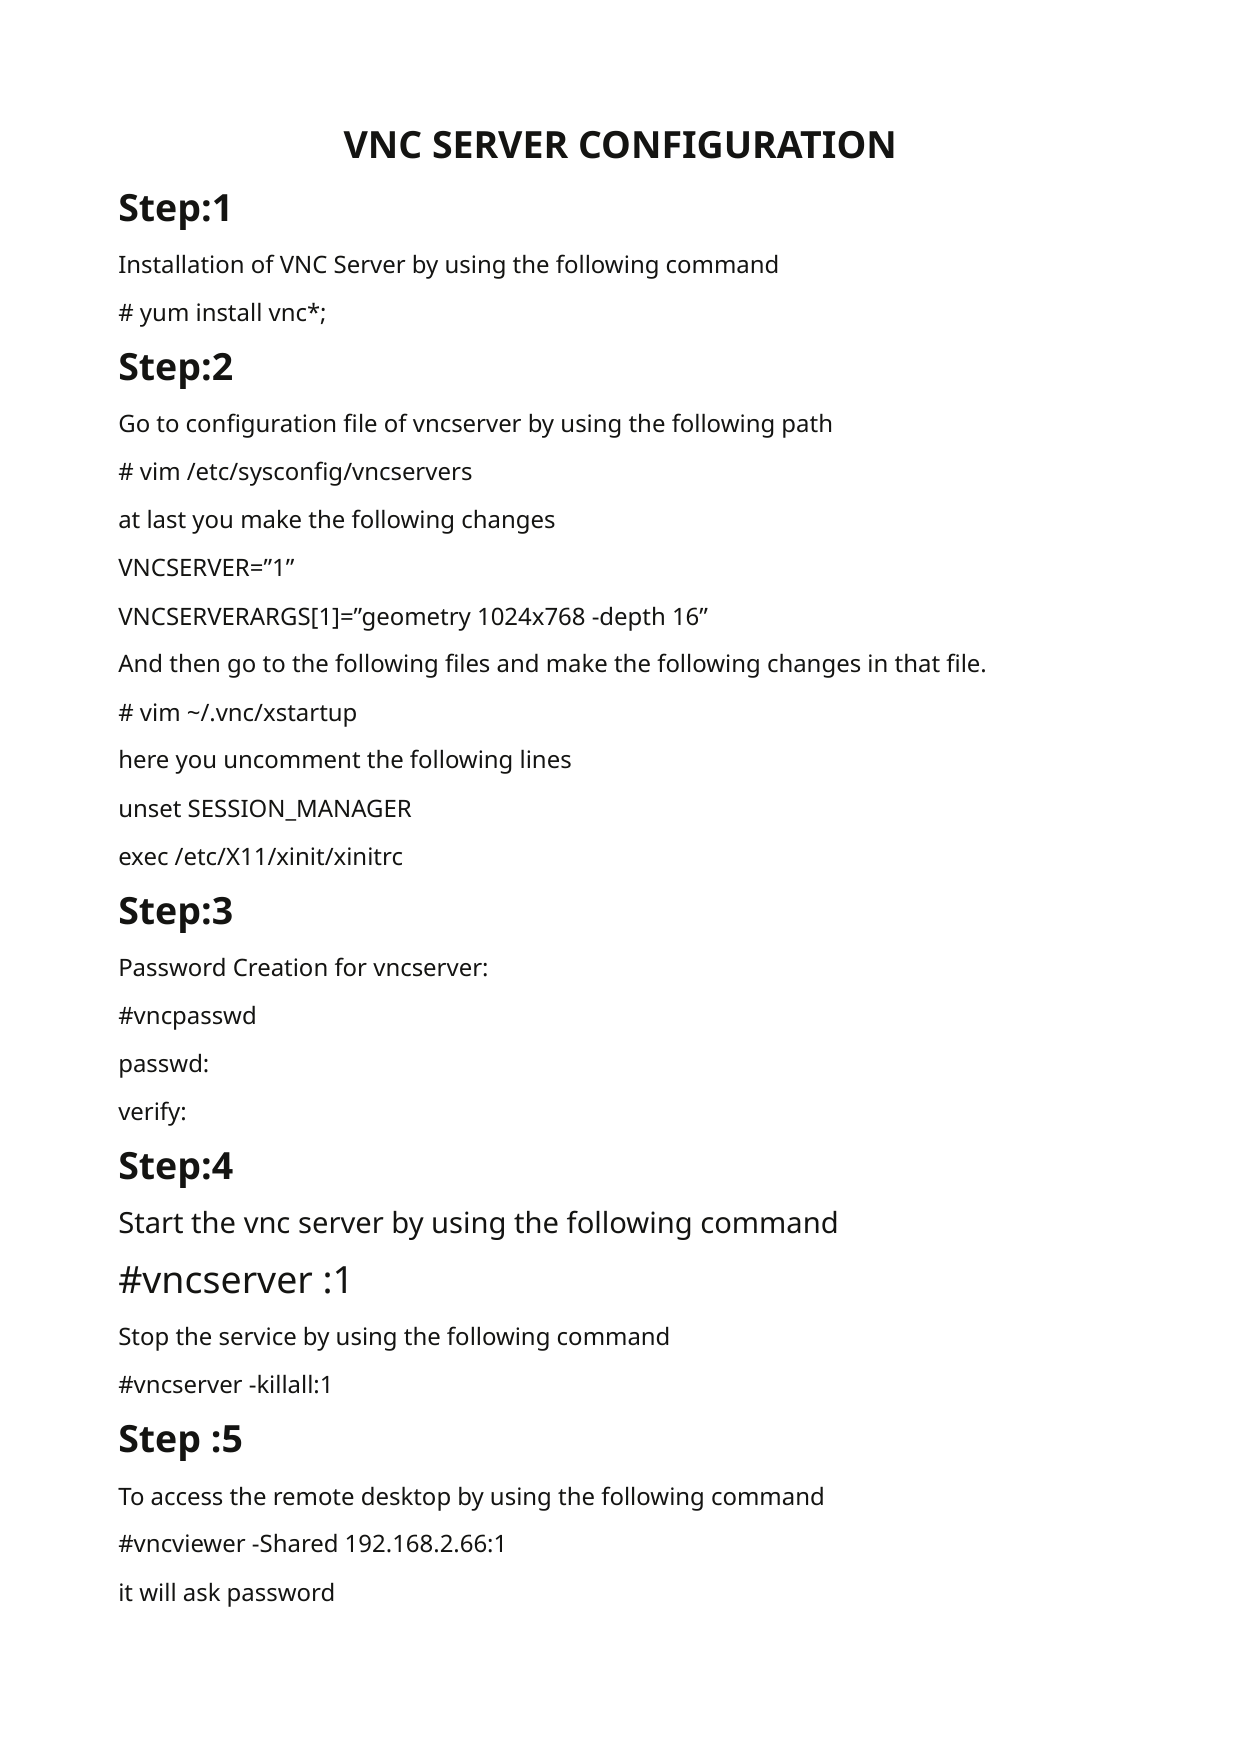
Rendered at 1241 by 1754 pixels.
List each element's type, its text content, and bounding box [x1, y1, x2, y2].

text unset SESSION_MANAGER [118, 788, 1122, 824]
text Step :5 [118, 1413, 1122, 1464]
text exec /etc/X11/xinit/xinitrc [118, 836, 1122, 872]
text Installation of VNC Server by using the following command [118, 245, 1122, 281]
text # vim /etc/sysconfig/vncservers [118, 452, 1122, 488]
text And then go to the following files and make the following changes in that file. [118, 644, 1122, 680]
text Start the vnc server by using the following command [118, 1202, 1122, 1242]
text Go to configuration file of vncserver by using the following path [118, 404, 1122, 440]
text #vncserver :1 [118, 1254, 1122, 1305]
text Step:1 [118, 182, 1122, 233]
text Step:2 [118, 341, 1122, 392]
text # yum install vnc*; [118, 293, 1122, 329]
text passwd: [118, 1043, 1122, 1079]
text To access the remote desktop by using the following command [118, 1476, 1122, 1512]
text at last you make the following changes [118, 500, 1122, 536]
text Step:4 [118, 1139, 1122, 1190]
text it will ask password [118, 1572, 1122, 1608]
text verify: [118, 1091, 1122, 1127]
text Step:3 [118, 884, 1122, 935]
text Password Creation for vncserver: [118, 947, 1122, 983]
text VNCSERVERARGS[1]=”geometry 1024x768 -depth 16” [118, 596, 1122, 632]
text # vim ~/.vnc/xstartup [118, 692, 1122, 728]
text VNC SERVER CONFIGURATION [118, 118, 1122, 169]
text VNCSERVER=”1” [118, 548, 1122, 584]
text #vncpasswd [118, 995, 1122, 1031]
text here you uncomment the following lines [118, 740, 1122, 776]
text #vncserver -killall:1 [118, 1365, 1122, 1401]
text #vncviewer -Shared 192.168.2.66:1 [118, 1524, 1122, 1560]
text Stop the service by using the following command [118, 1317, 1122, 1353]
